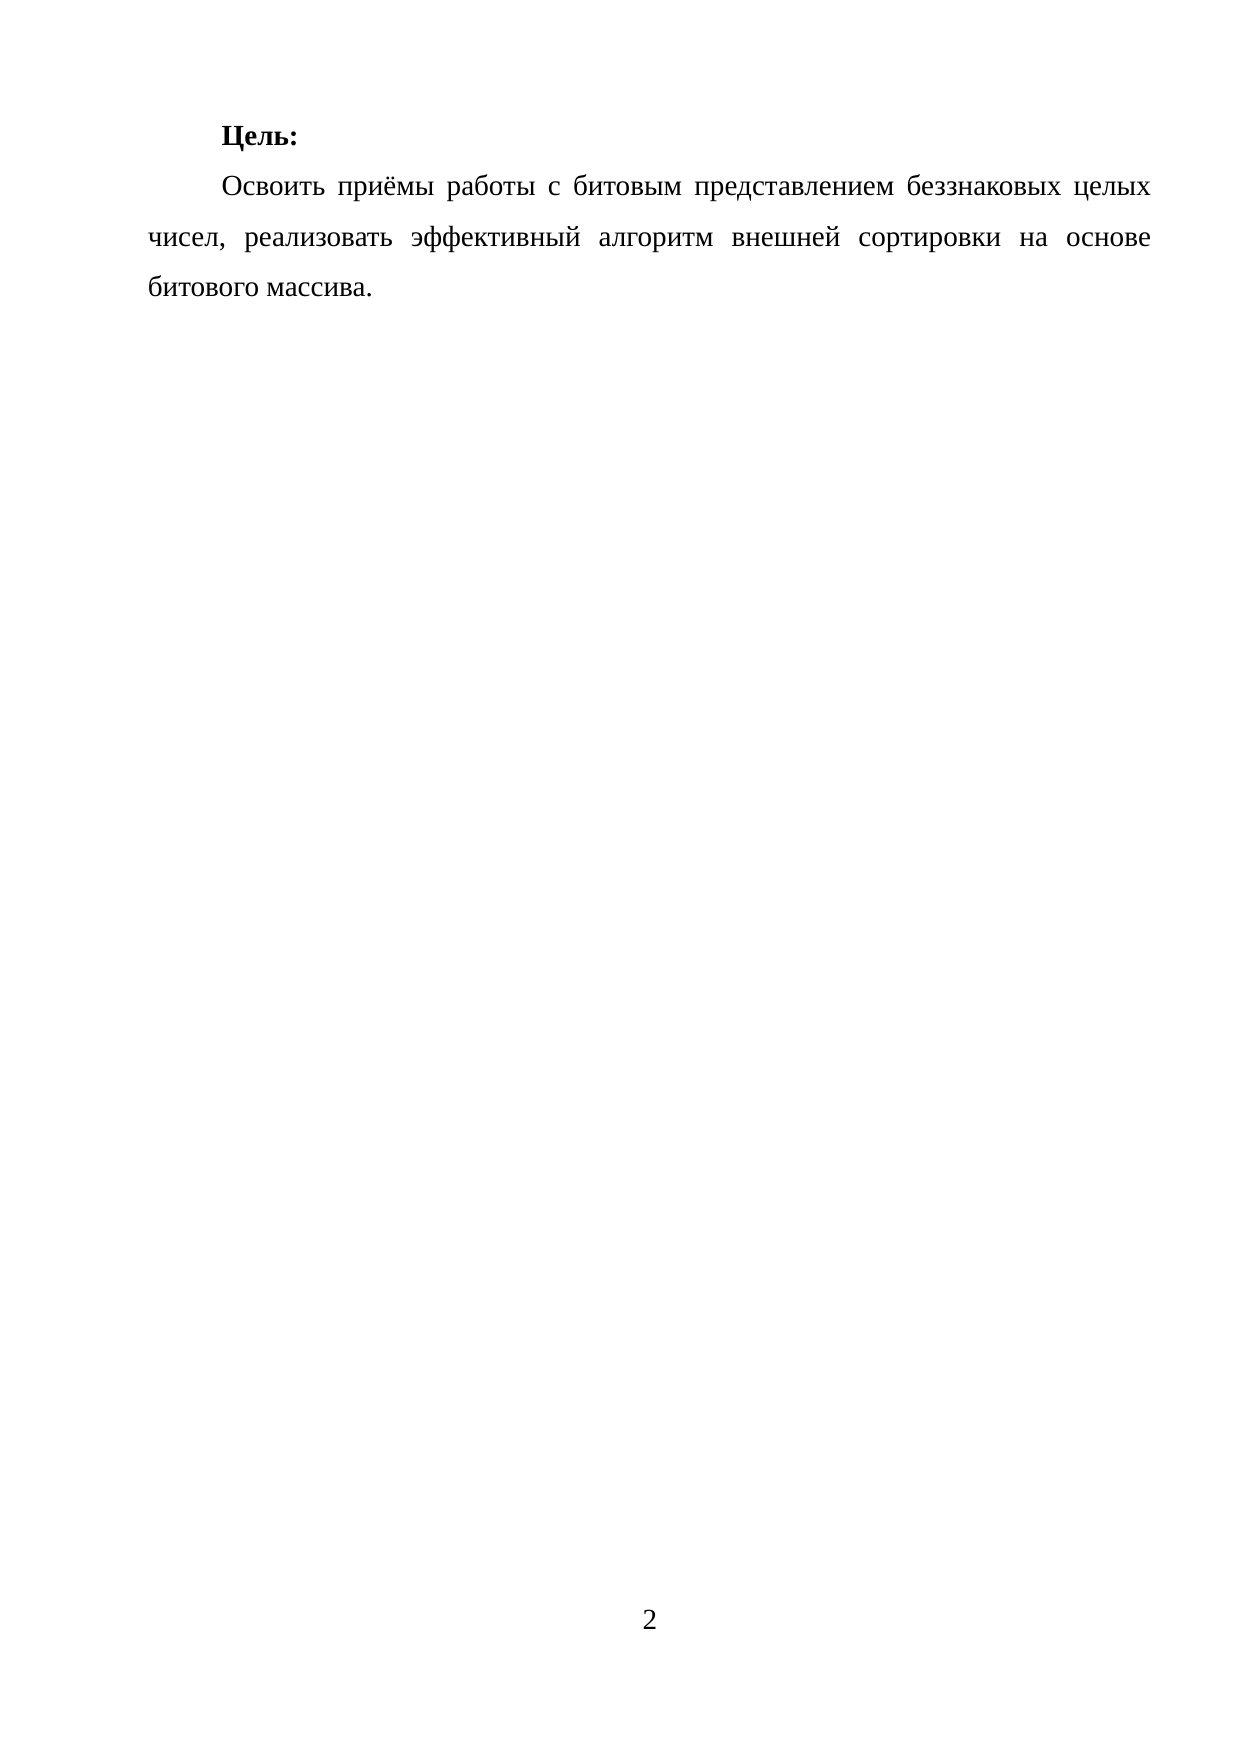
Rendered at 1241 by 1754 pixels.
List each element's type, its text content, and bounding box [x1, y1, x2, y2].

subtitle Цель: [148, 118, 1152, 152]
text Освоить приёмы работы с битовым представлением беззнаковых целых чисел, реализовать эффективный алгоритм внешней сортировки на основе битового массива. [148, 168, 1152, 303]
